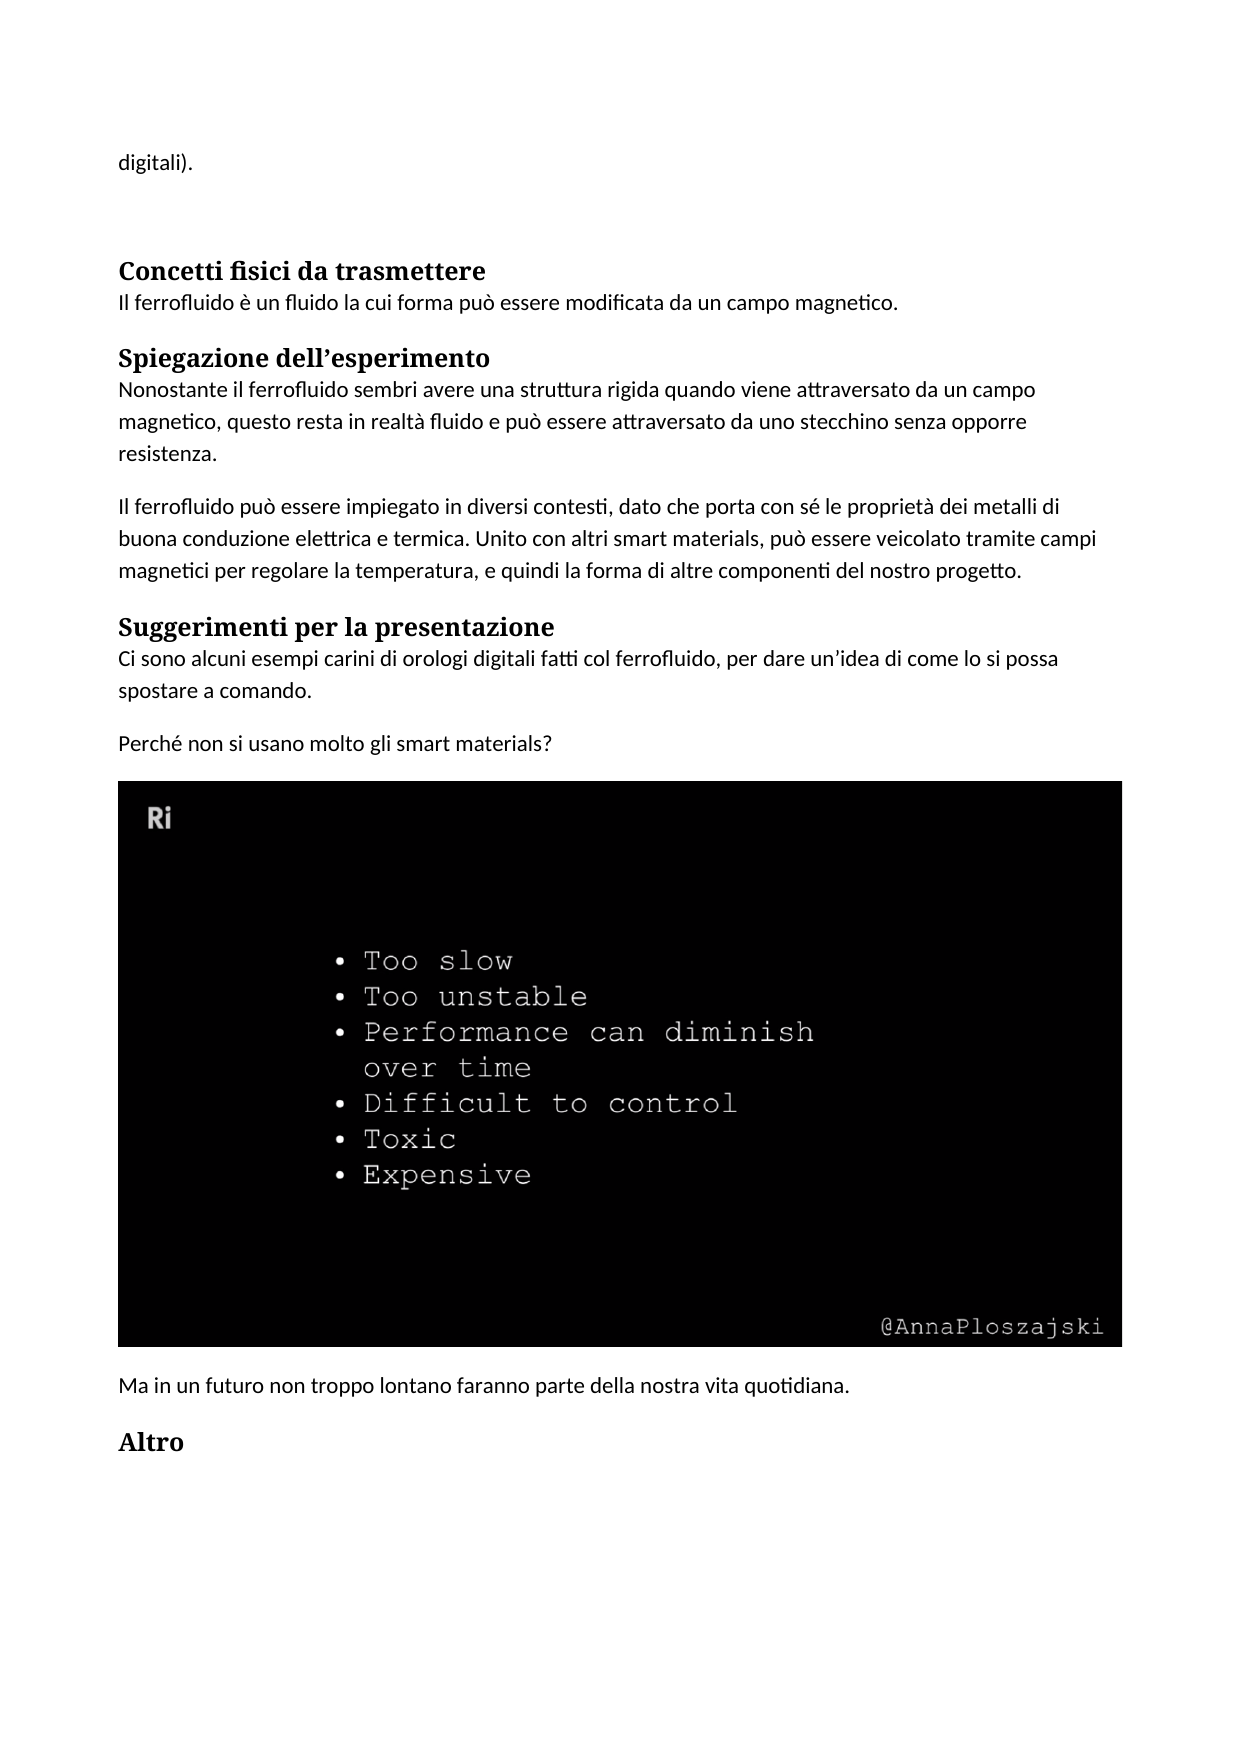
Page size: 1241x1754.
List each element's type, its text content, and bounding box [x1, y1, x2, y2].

text digitali). [118, 148, 1122, 176]
text Perché non si usano molto gli smart materials? [118, 729, 1122, 757]
text Il ferrofluido è un fluido la cui forma può essere modificata da un campo magnetico. [118, 288, 1122, 316]
text Nonostante il ferrofluido sembri avere una struttura rigida quando viene attraversato da un campo magnetico, questo resta in realtà fluido e può essere attraversato da uno stecchino senza opporre resistenza. [118, 375, 1122, 467]
subtitle Concetti fisici da trasmettere [118, 254, 1122, 288]
subtitle Suggerimenti per la presentazione [118, 609, 1122, 644]
subtitle Altro [118, 1424, 1122, 1458]
text Il ferrofluido può essere impiegato in diversi contesti, dato che porta con sé le proprietà dei metalli di buona conduzione elettrica e termica. Unito con altri smart materials, può essere veicolato tramite campi magnetici per regolare la temperatura, e quindi la forma di altre componenti del nostro progetto. [118, 492, 1122, 584]
picture [118, 781, 1123, 1347]
text Ma in un futuro non troppo lontano faranno parte della nostra vita quotidiana. [118, 1371, 1122, 1399]
subtitle Spiegazione dell’esperimento [118, 341, 1122, 375]
text Ci sono alcuni esempi carini di orologi digitali fatti col ferrofluido, per dare un’idea di come lo si possa spostare a comando. [118, 644, 1122, 704]
